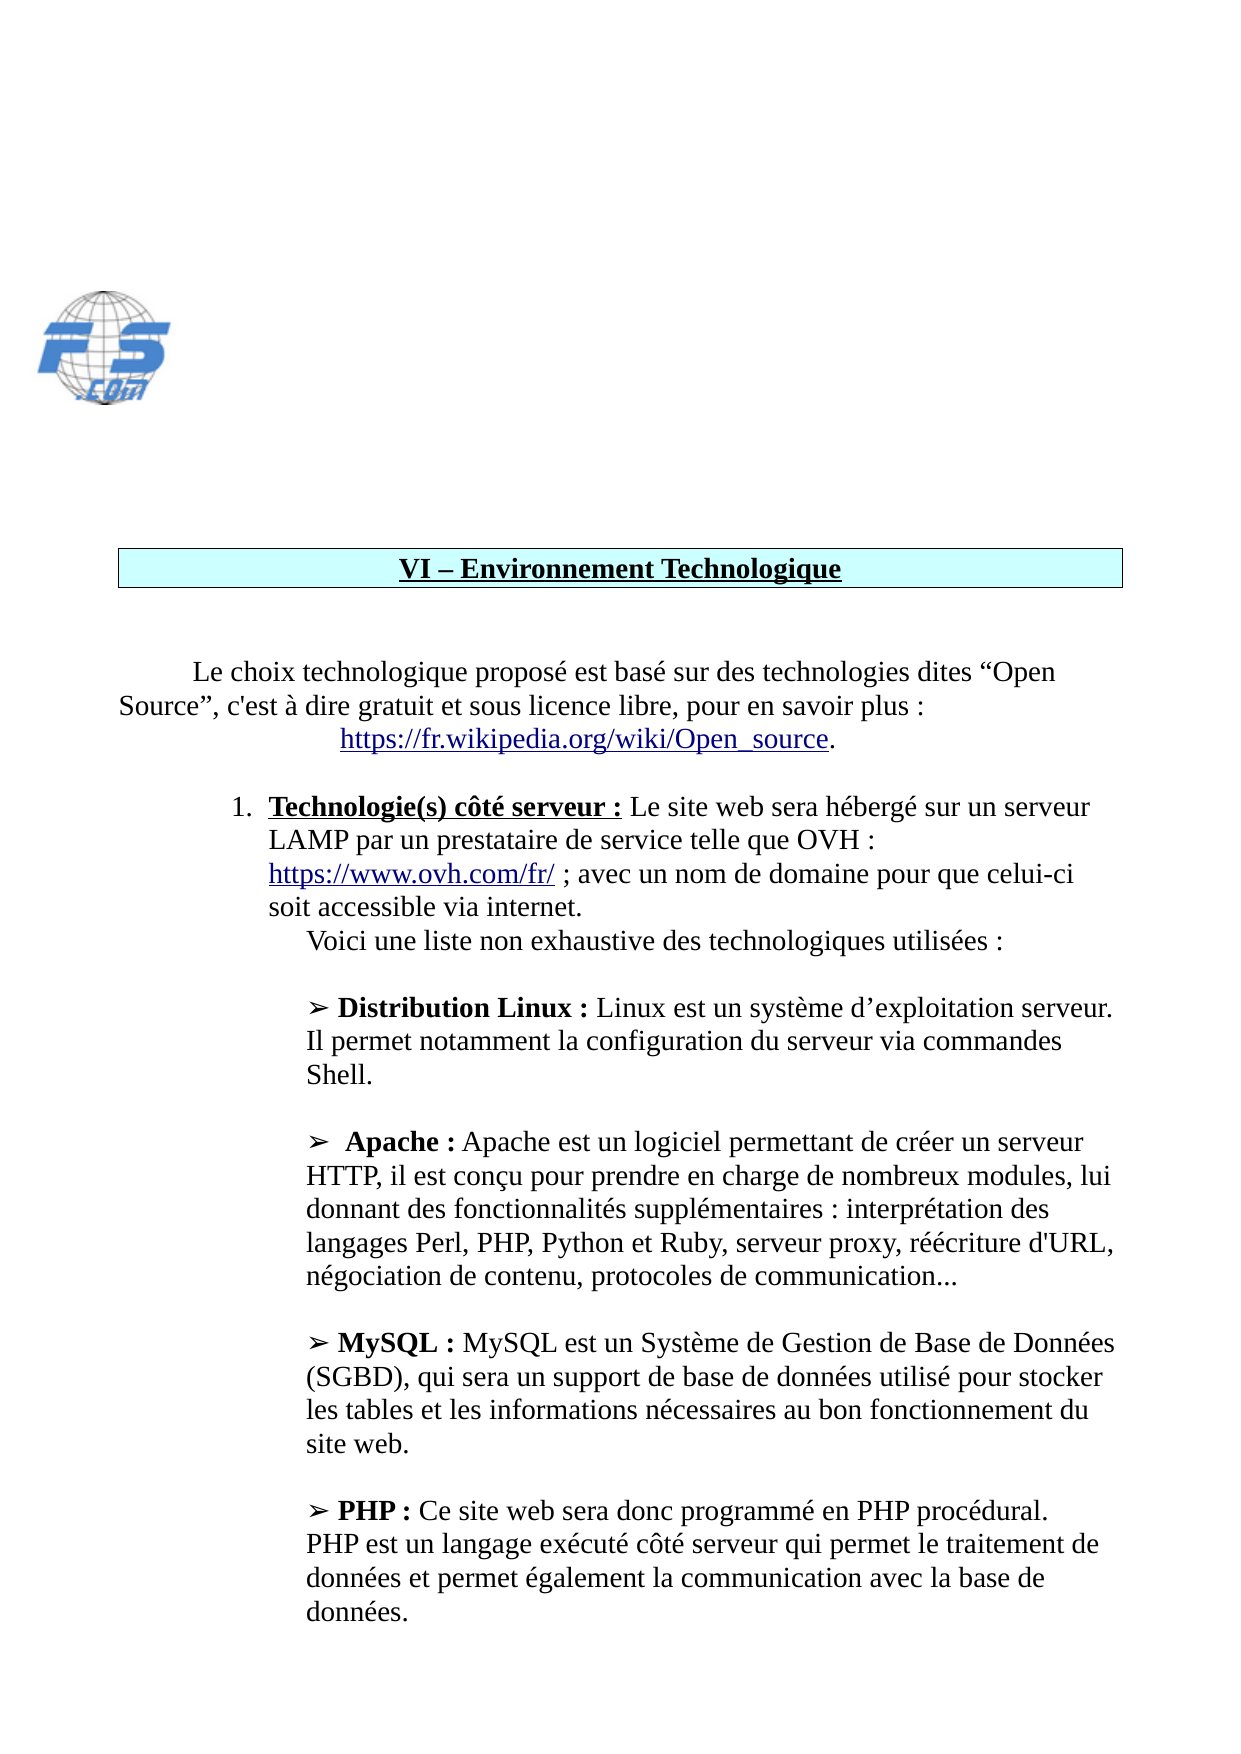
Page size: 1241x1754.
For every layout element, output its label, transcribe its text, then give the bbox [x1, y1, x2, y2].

list ➢ PHP : Ce site web sera donc programmé en PHP procédural. [268, 1493, 1122, 1527]
list Voici une liste non exhaustive des technologiques utilisées : [268, 923, 1122, 956]
text Le choix technologique proposé est basé sur des technologies dites “Open Source”, c'est à dire gratuit et sous licence libre, pour en savoir plus : https://fr.wikipedia.org/wiki/Open_source. [118, 654, 1122, 755]
picture [0, 291, 202, 405]
list ➢ MySQL : MySQL est un Système de Gestion de Base de Données (SGBD), qui sera un support de base de données utilisé pour stocker les tables et les informations nécessaires au bon fonctionnement du site web. [268, 1325, 1122, 1459]
text VI – Environnement Technologique [119, 549, 1122, 587]
list ➢ Distribution Linux : Linux est un système d’exploitation serveur. Il permet notamment la configuration du serveur via commandes Shell. [268, 990, 1122, 1091]
list Technologie(s) côté serveur : Le site web sera hébergé sur un serveur LAMP par un prestataire de service telle que OVH : https://www.ovh.com/fr/ ; avec un nom de domaine pour que celui-ci soit accessible via internet. [231, 789, 1122, 923]
list PHP est un langage exécuté côté serveur qui permet le traitement de données et permet également la communication avec la base de données. [268, 1527, 1122, 1627]
list ➢ Apache : Apache est un logiciel permettant de créer un serveur HTTP, il est conçu pour prendre en charge de nombreux modules, lui donnant des fonctionnalités supplémentaires : interprétation des langages Perl, PHP, Python et Ruby, serveur proxy, réécriture d'URL, négociation de contenu, protocoles de communication... [268, 1124, 1122, 1292]
